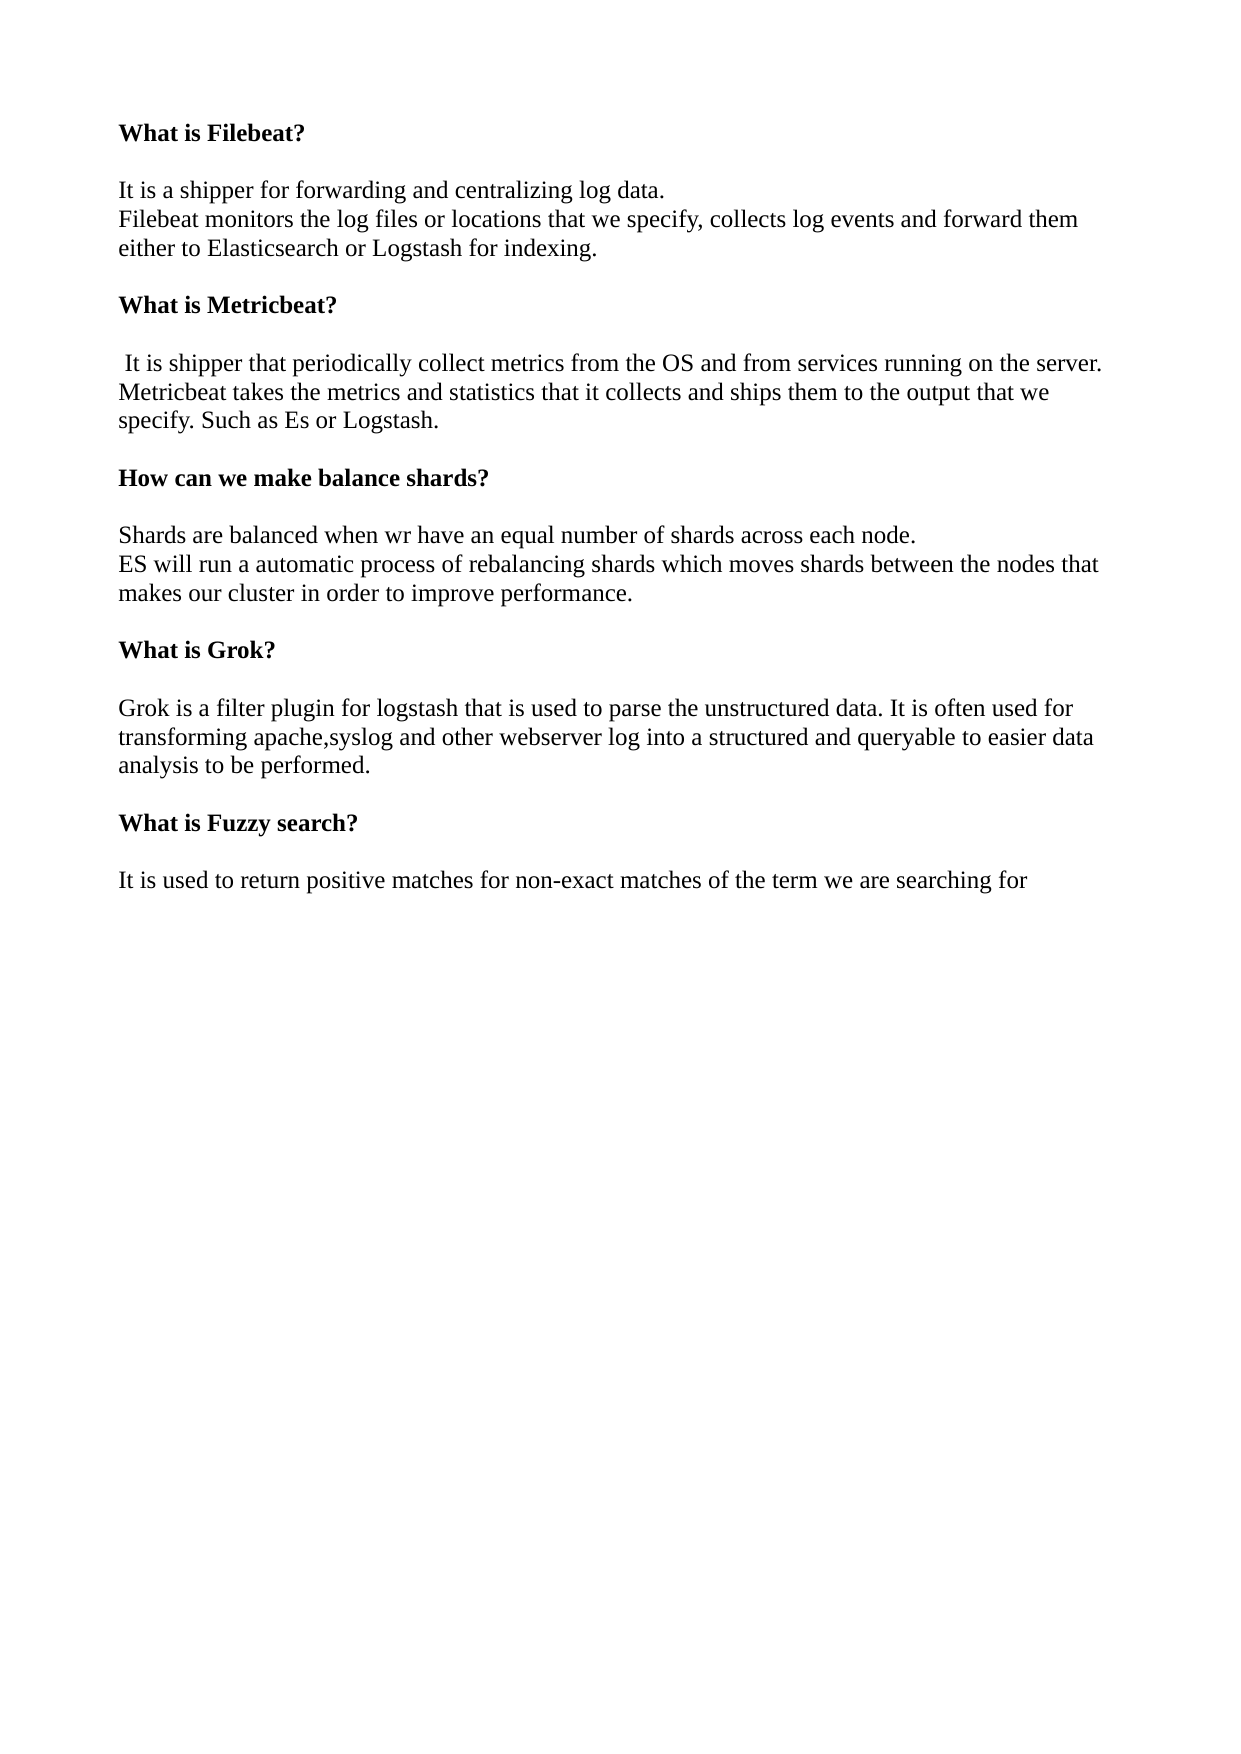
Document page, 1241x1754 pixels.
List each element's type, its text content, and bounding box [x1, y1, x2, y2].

text It is shipper that periodically collect metrics from the OS and from services running on the server. [118, 348, 1122, 377]
text It is a shipper for forwarding and centralizing log data. [118, 176, 1122, 204]
text What is Fuzzy search? [118, 808, 1122, 837]
text ES will run a automatic process of rebalancing shards which moves shards between the nodes that makes our cluster in order to improve performance. [118, 549, 1122, 607]
text What is Metricbeat? [118, 291, 1122, 319]
text Metricbeat takes the metrics and statistics that it collects and ships them to the output that we specify. Such as Es or Logstash. [118, 377, 1122, 434]
text Grok is a filter plugin for logstash that is used to parse the unstructured data. It is often used for transforming apache,syslog and other webserver log into a structured and queryable to easier data analysis to be performed. [118, 693, 1122, 779]
text What is Filebeat? [118, 118, 1122, 147]
text What is Grok? [118, 636, 1122, 664]
text Shards are balanced when wr have an equal number of shards across each node. [118, 521, 1122, 549]
text It is used to return positive matches for non-exact matches of the term we are searching for [118, 866, 1122, 894]
text Filebeat monitors the log files or locations that we specify, collects log events and forward them either to Elasticsearch or Logstash for indexing. [118, 204, 1122, 262]
text How can we make balance shards? [118, 463, 1122, 492]
